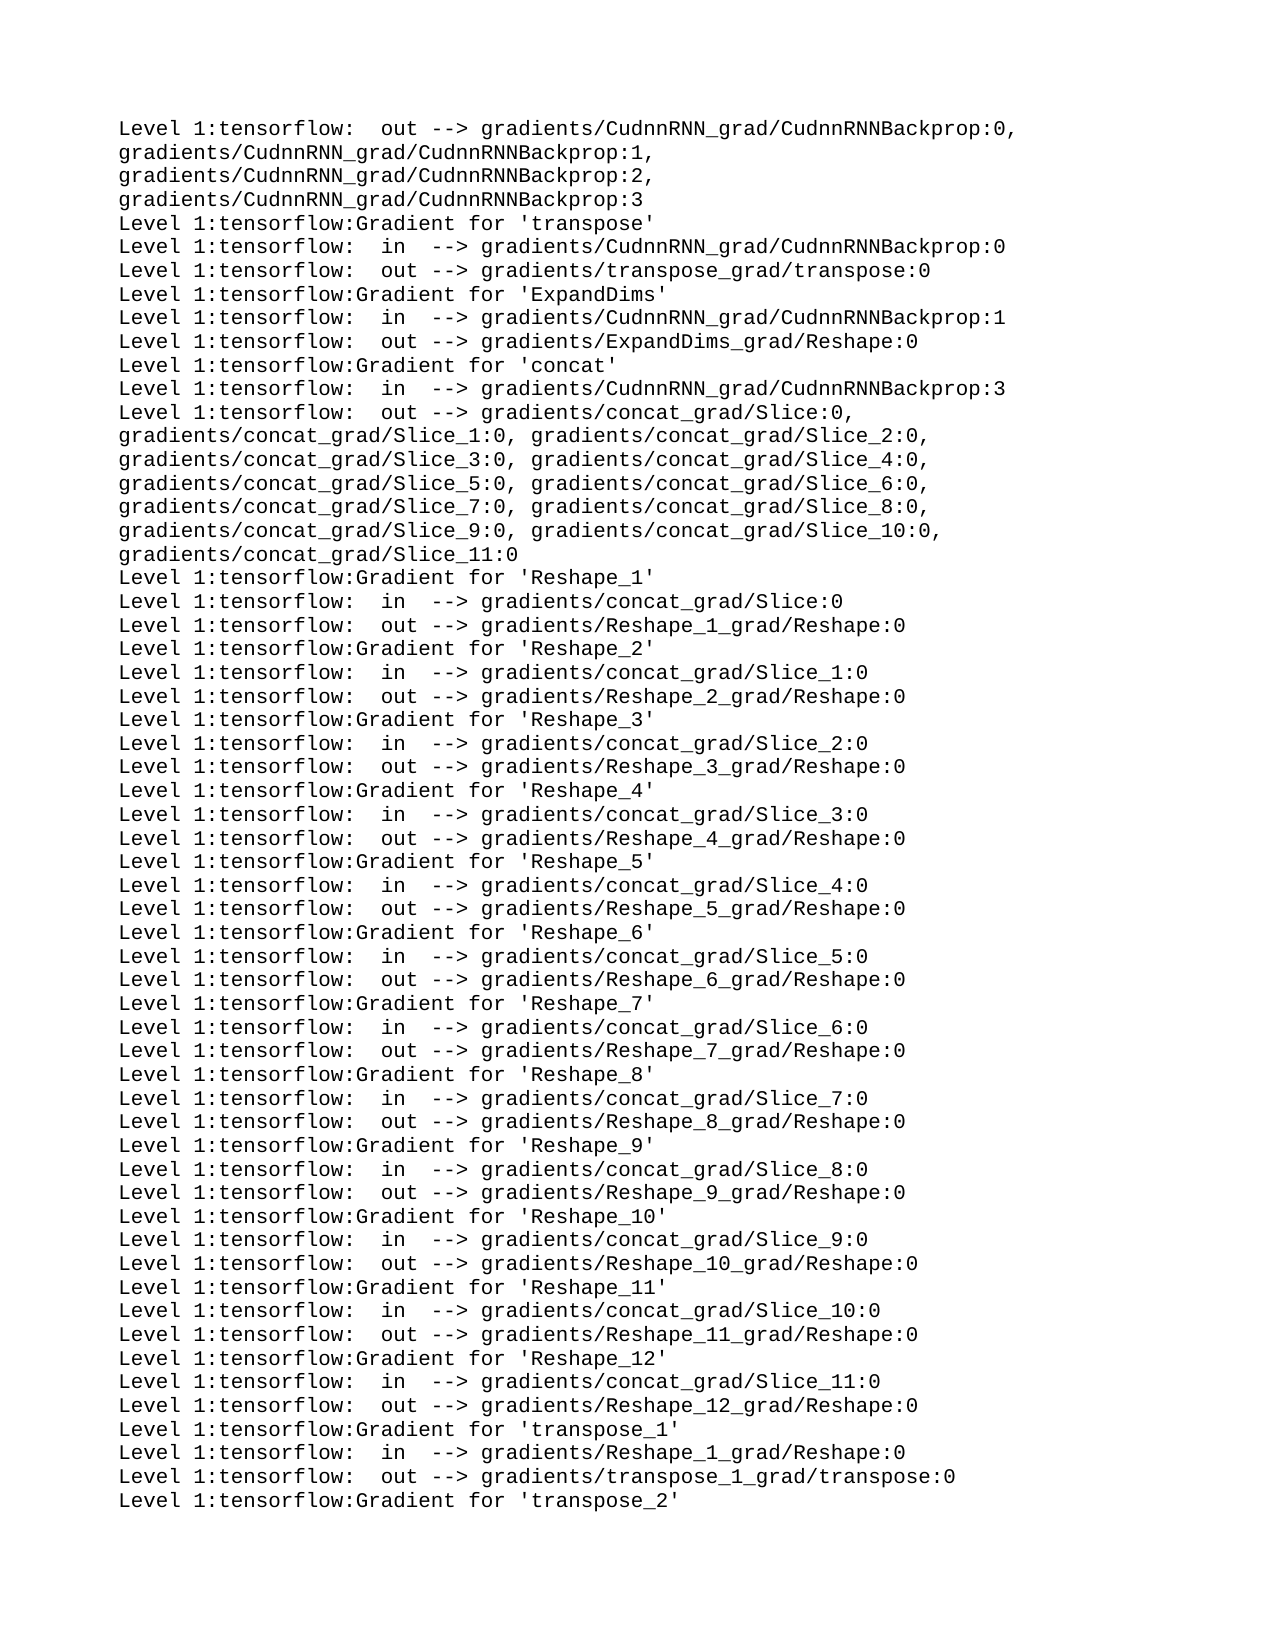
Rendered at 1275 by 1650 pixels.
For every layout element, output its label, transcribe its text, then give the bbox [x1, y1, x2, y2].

text Level 1:tensorflow: out --> gradients/Reshape_10_grad/Reshape:0 [118, 1253, 1157, 1277]
text Level 1:tensorflow: in --> gradients/concat_grad/Slice_5:0 [118, 946, 1157, 969]
text Level 1:tensorflow: in --> gradients/concat_grad/Slice_6:0 [118, 1017, 1157, 1040]
text Level 1:tensorflow:Gradient for 'Reshape_4' [118, 780, 1157, 804]
text Level 1:tensorflow:Gradient for 'Reshape_11' [118, 1277, 1157, 1300]
text Level 1:tensorflow: out --> gradients/Reshape_1_grad/Reshape:0 [118, 615, 1157, 638]
text Level 1:tensorflow:Gradient for 'Reshape_7' [118, 993, 1157, 1017]
text Level 1:tensorflow: in --> gradients/concat_grad/Slice_1:0 [118, 662, 1157, 686]
text Level 1:tensorflow: in --> gradients/concat_grad/Slice_7:0 [118, 1088, 1157, 1111]
text Level 1:tensorflow: in --> gradients/concat_grad/Slice_8:0 [118, 1158, 1157, 1182]
text Level 1:tensorflow: in --> gradients/concat_grad/Slice_9:0 [118, 1229, 1157, 1253]
text Level 1:tensorflow: out --> gradients/Reshape_2_grad/Reshape:0 [118, 686, 1157, 709]
text Level 1:tensorflow:Gradient for 'transpose_1' [118, 1419, 1157, 1442]
text Level 1:tensorflow: out --> gradients/transpose_1_grad/transpose:0 [118, 1466, 1157, 1489]
text Level 1:tensorflow: in --> gradients/concat_grad/Slice_11:0 [118, 1371, 1157, 1395]
text Level 1:tensorflow:Gradient for 'Reshape_6' [118, 922, 1157, 946]
text Level 1:tensorflow: out --> gradients/Reshape_11_grad/Reshape:0 [118, 1324, 1157, 1348]
text Level 1:tensorflow:Gradient for 'ExpandDims' [118, 284, 1157, 307]
text Level 1:tensorflow: in --> gradients/concat_grad/Slice_3:0 [118, 804, 1157, 827]
text Level 1:tensorflow:Gradient for 'Reshape_12' [118, 1348, 1157, 1371]
text Level 1:tensorflow:Gradient for 'Reshape_1' [118, 567, 1157, 591]
text Level 1:tensorflow: out --> gradients/Reshape_7_grad/Reshape:0 [118, 1040, 1157, 1064]
text Level 1:tensorflow: in --> gradients/CudnnRNN_grad/CudnnRNNBackprop:1 [118, 307, 1157, 331]
text Level 1:tensorflow:Gradient for 'Reshape_2' [118, 638, 1157, 662]
text Level 1:tensorflow: out --> gradients/transpose_grad/transpose:0 [118, 260, 1157, 284]
text Level 1:tensorflow: in --> gradients/concat_grad/Slice_10:0 [118, 1300, 1157, 1324]
text Level 1:tensorflow: in --> gradients/CudnnRNN_grad/CudnnRNNBackprop:3 [118, 378, 1157, 402]
text Level 1:tensorflow: out --> gradients/ExpandDims_grad/Reshape:0 [118, 331, 1157, 354]
text Level 1:tensorflow:Gradient for 'concat' [118, 354, 1157, 378]
text Level 1:tensorflow: out --> gradients/Reshape_5_grad/Reshape:0 [118, 898, 1157, 922]
text Level 1:tensorflow: out --> gradients/Reshape_6_grad/Reshape:0 [118, 969, 1157, 993]
text Level 1:tensorflow:Gradient for 'Reshape_10' [118, 1206, 1157, 1229]
text Level 1:tensorflow:Gradient for 'transpose' [118, 213, 1157, 236]
text Level 1:tensorflow:Gradient for 'Reshape_3' [118, 709, 1157, 733]
text Level 1:tensorflow: out --> gradients/CudnnRNN_grad/CudnnRNNBackprop:0, gradients/CudnnRNN_grad/CudnnRNNBackprop:1, gradients/CudnnRNN_grad/CudnnRNNBackprop:2, gradients/CudnnRNN_grad/CudnnRNNBackprop:3 [118, 118, 1157, 213]
text Level 1:tensorflow: in --> gradients/concat_grad/Slice_2:0 [118, 733, 1157, 757]
text Level 1:tensorflow:Gradient for 'transpose_2' [118, 1489, 1157, 1513]
text Level 1:tensorflow:Gradient for 'Reshape_5' [118, 851, 1157, 875]
text Level 1:tensorflow:Gradient for 'Reshape_8' [118, 1064, 1157, 1088]
text Level 1:tensorflow: in --> gradients/CudnnRNN_grad/CudnnRNNBackprop:0 [118, 236, 1157, 260]
text Level 1:tensorflow: in --> gradients/concat_grad/Slice_4:0 [118, 875, 1157, 898]
text Level 1:tensorflow:Gradient for 'Reshape_9' [118, 1135, 1157, 1158]
text Level 1:tensorflow: out --> gradients/Reshape_4_grad/Reshape:0 [118, 827, 1157, 851]
text Level 1:tensorflow: out --> gradients/Reshape_3_grad/Reshape:0 [118, 757, 1157, 780]
text Level 1:tensorflow: in --> gradients/Reshape_1_grad/Reshape:0 [118, 1442, 1157, 1466]
text Level 1:tensorflow: out --> gradients/Reshape_8_grad/Reshape:0 [118, 1111, 1157, 1135]
text Level 1:tensorflow: in --> gradients/concat_grad/Slice:0 [118, 591, 1157, 615]
text Level 1:tensorflow: out --> gradients/Reshape_12_grad/Reshape:0 [118, 1395, 1157, 1419]
text Level 1:tensorflow: out --> gradients/Reshape_9_grad/Reshape:0 [118, 1182, 1157, 1206]
text Level 1:tensorflow: out --> gradients/concat_grad/Slice:0, gradients/concat_grad/Slice_1:0, gradients/concat_grad/Slice_2:0, gradients/concat_grad/Slice_3:0, gradients/concat_grad/Slice_4:0, gradients/concat_grad/Slice_5:0, gradients/concat_grad/Slice_6:0, gradients/concat_grad/Slice_7:0, gradients/concat_grad/Slice_8:0, gradients/concat_grad/Slice_9:0, gradients/concat_grad/Slice_10:0, gradients/concat_grad/Slice_11:0 [118, 402, 1157, 567]
